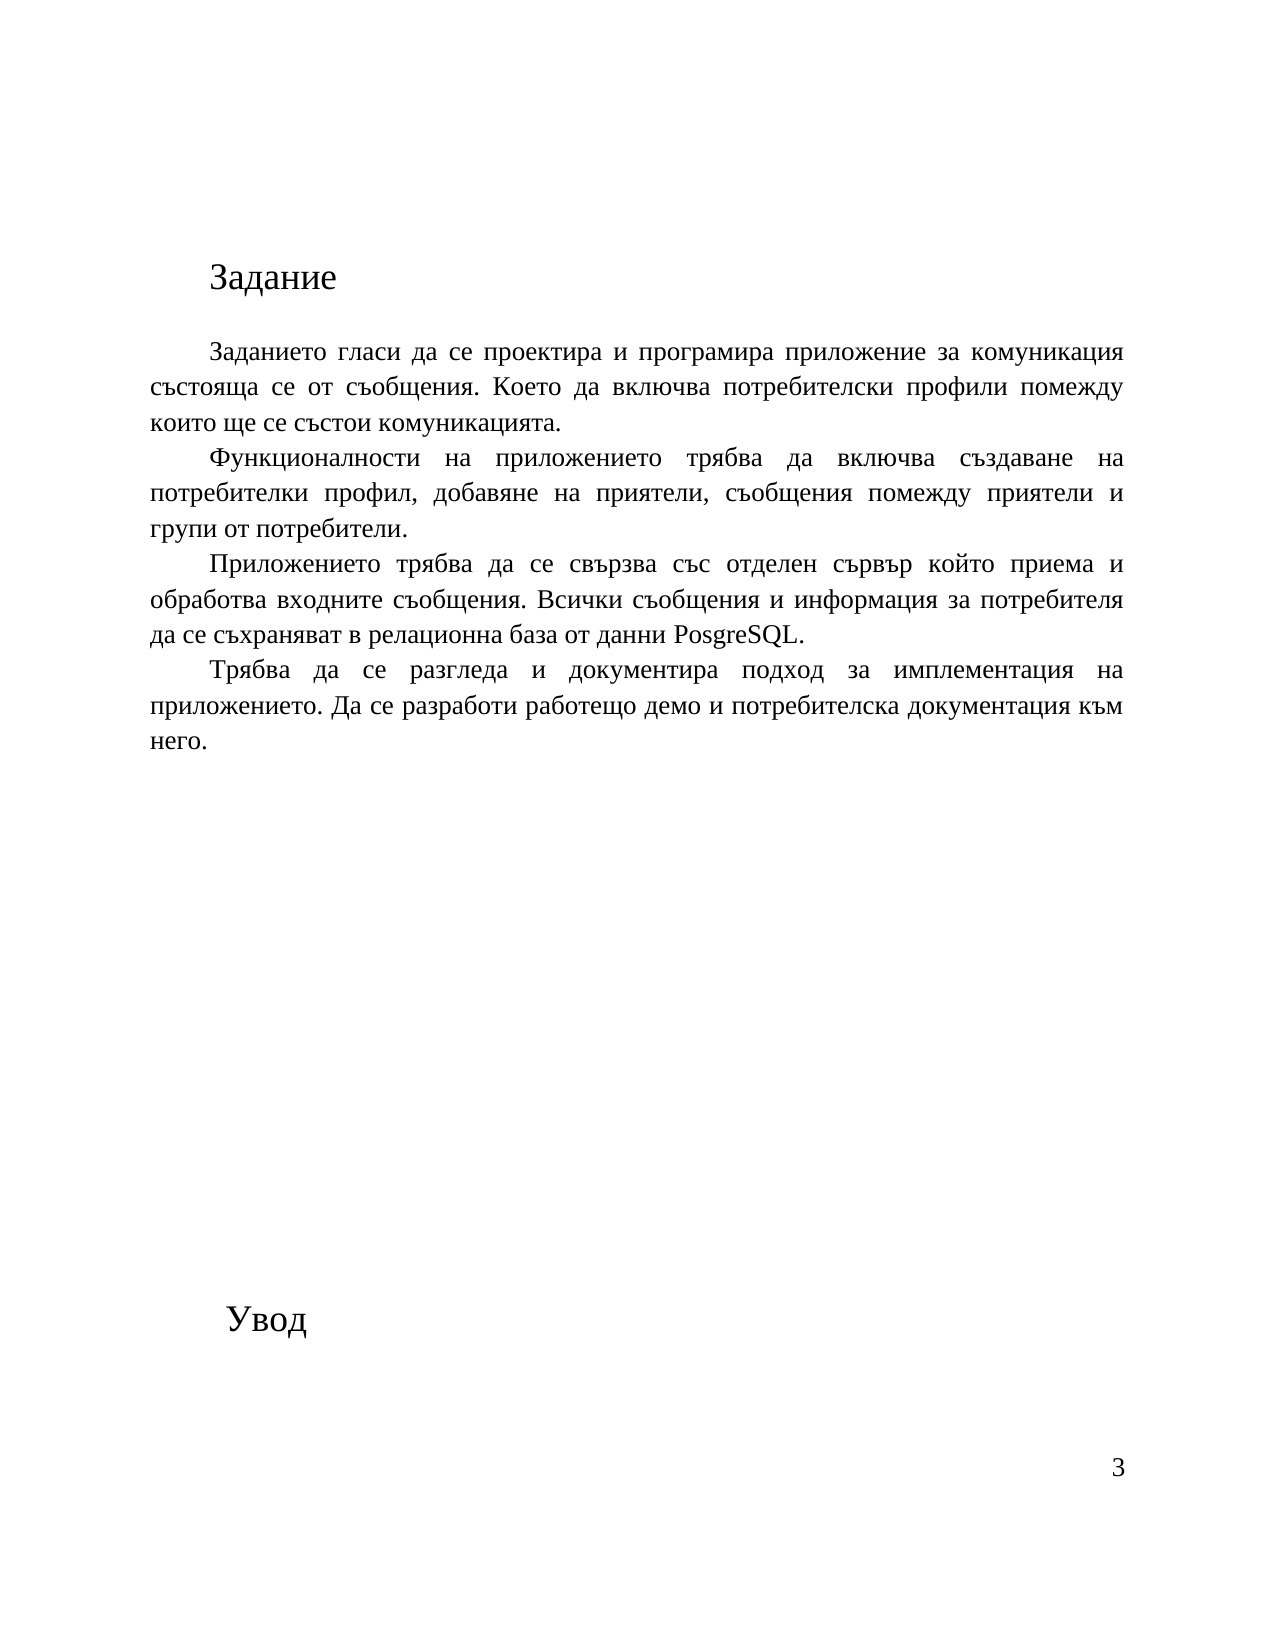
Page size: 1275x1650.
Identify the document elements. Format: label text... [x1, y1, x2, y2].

text Заданието гласи да се проектира и програмира приложение за комуникация състояща се от съобщения. Което да включва потребителски профили помежду които ще се състои комуникацията. [150, 332, 1125, 438]
text Трябва да се разгледа и документира подход за имплементация на приложението. Да се разработи работещо демо и потребителска документация към него. [150, 651, 1125, 757]
text Функционалности на приложението трябва да включва създаване на потребителки профил, добавяне на приятели, съобщения помежду приятели и групи от потребители. [150, 438, 1125, 544]
subtitle Увод [150, 1303, 1125, 1338]
subtitle Задание [150, 261, 1125, 296]
text Приложението трябва да се свързва със отделен сървър който приема и обработва входните съобщения. Всички съобщения и информация за потребителя да се съхраняват в релационна база от данни PosgreSQL. [150, 544, 1125, 651]
